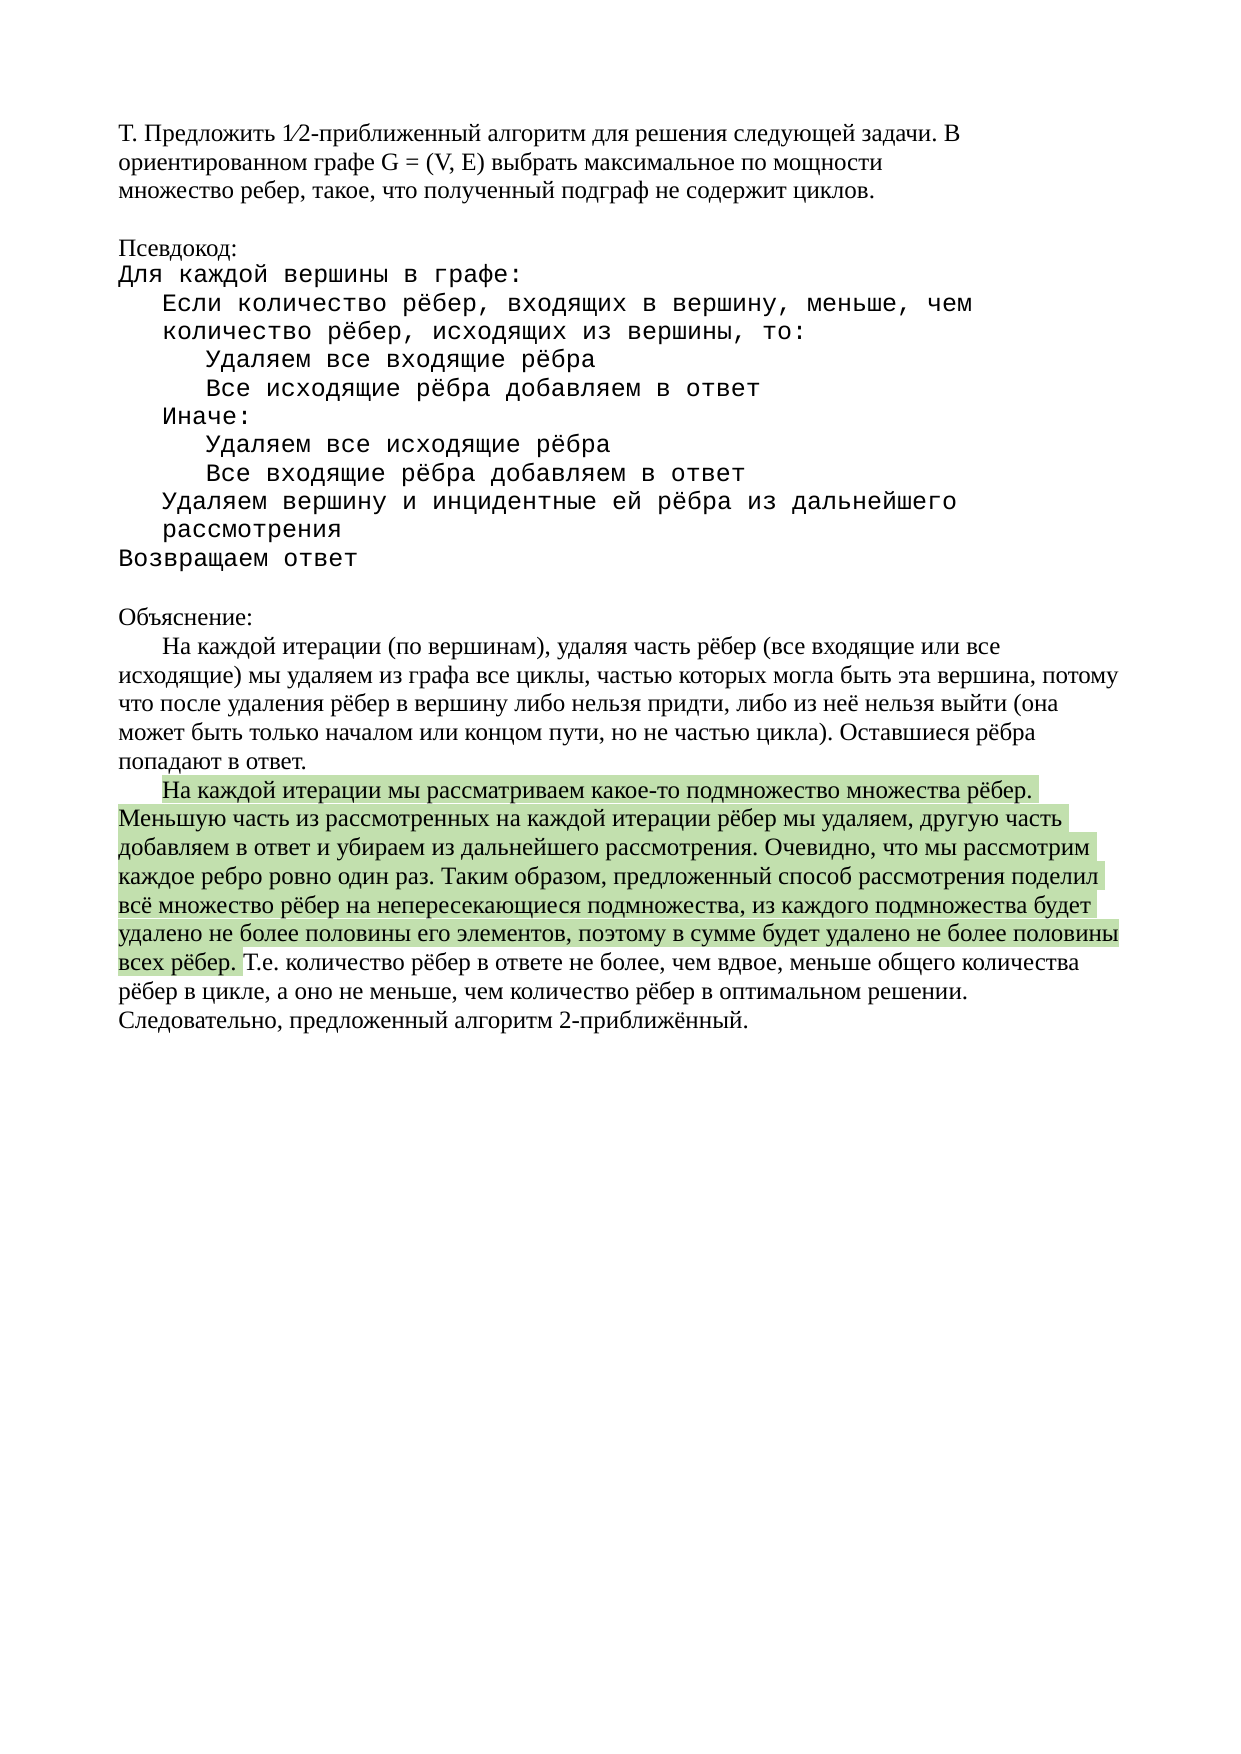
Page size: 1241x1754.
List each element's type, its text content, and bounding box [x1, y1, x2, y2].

text Иначе: [162, 403, 1122, 432]
text Все исходящие рёбра добавляем в ответ [206, 375, 1122, 403]
text Возвращаем ответ [118, 545, 1122, 573]
text ориентированном графе G = (V, E) выбрать максимальное по мощности [118, 147, 1122, 176]
text Удаляем вершину и инцидентные ей рёбра из дальнейшего рассмотрения [162, 488, 1122, 545]
text На каждой итерации мы рассматриваем какое-то подмножество множества рёбер. Меньшую часть из рассмотренных на каждой итерации рёбер мы удаляем, другую часть добавляем в ответ и убираем из дальнейшего рассмотрения. Очевидно, что мы рассмотрим каждое ребро ровно один раз. Таким образом, предложенный способ рассмотрения поделил всё множество рёбер на непересекающиеся подмножества, из каждого подмножества будет удалено не более половины его элементов, поэтому в сумме будет удалено не более половины всех рёбер. Т.е. количество рёбер в ответе не более, чем вдвое, меньше общего количества рёбер в цикле, а оно не меньше, чем количество рёбер в оптимальном решении. Следовательно, предложенный алгоритм 2-приближённый. [118, 775, 1122, 1033]
text Удаляем все исходящие рёбра [206, 432, 1122, 460]
text Объяснение: [118, 602, 1122, 631]
text Удаляем все входящие рёбра [206, 347, 1122, 375]
text На каждой итерации (по вершинам), удаляя часть рёбер (все входящие или все исходящие) мы удаляем из графа все циклы, частью которых могла быть эта вершина, потому что после удаления рёбер в вершину либо нельзя придти, либо из неё нельзя выйти (она может быть только началом или концом пути, но не частью цикла). Оставшиеся рёбра попадают в ответ. [118, 631, 1122, 775]
text Псевдокод: [118, 233, 1122, 262]
text T. Предложить 1⁄2-приближенный алгоритм для решения следующей задачи. В [118, 118, 1122, 147]
text Если количество рёбер, входящих в вершину, меньше, чем количество рёбер, исходящих из вершины, то: [162, 290, 1122, 347]
text множество ребер, такое, что полученный подграф не содержит циклов. [118, 176, 1122, 204]
text Для каждой вершины в графе: [118, 262, 1122, 290]
text Все входящие рёбра добавляем в ответ [206, 460, 1122, 488]
